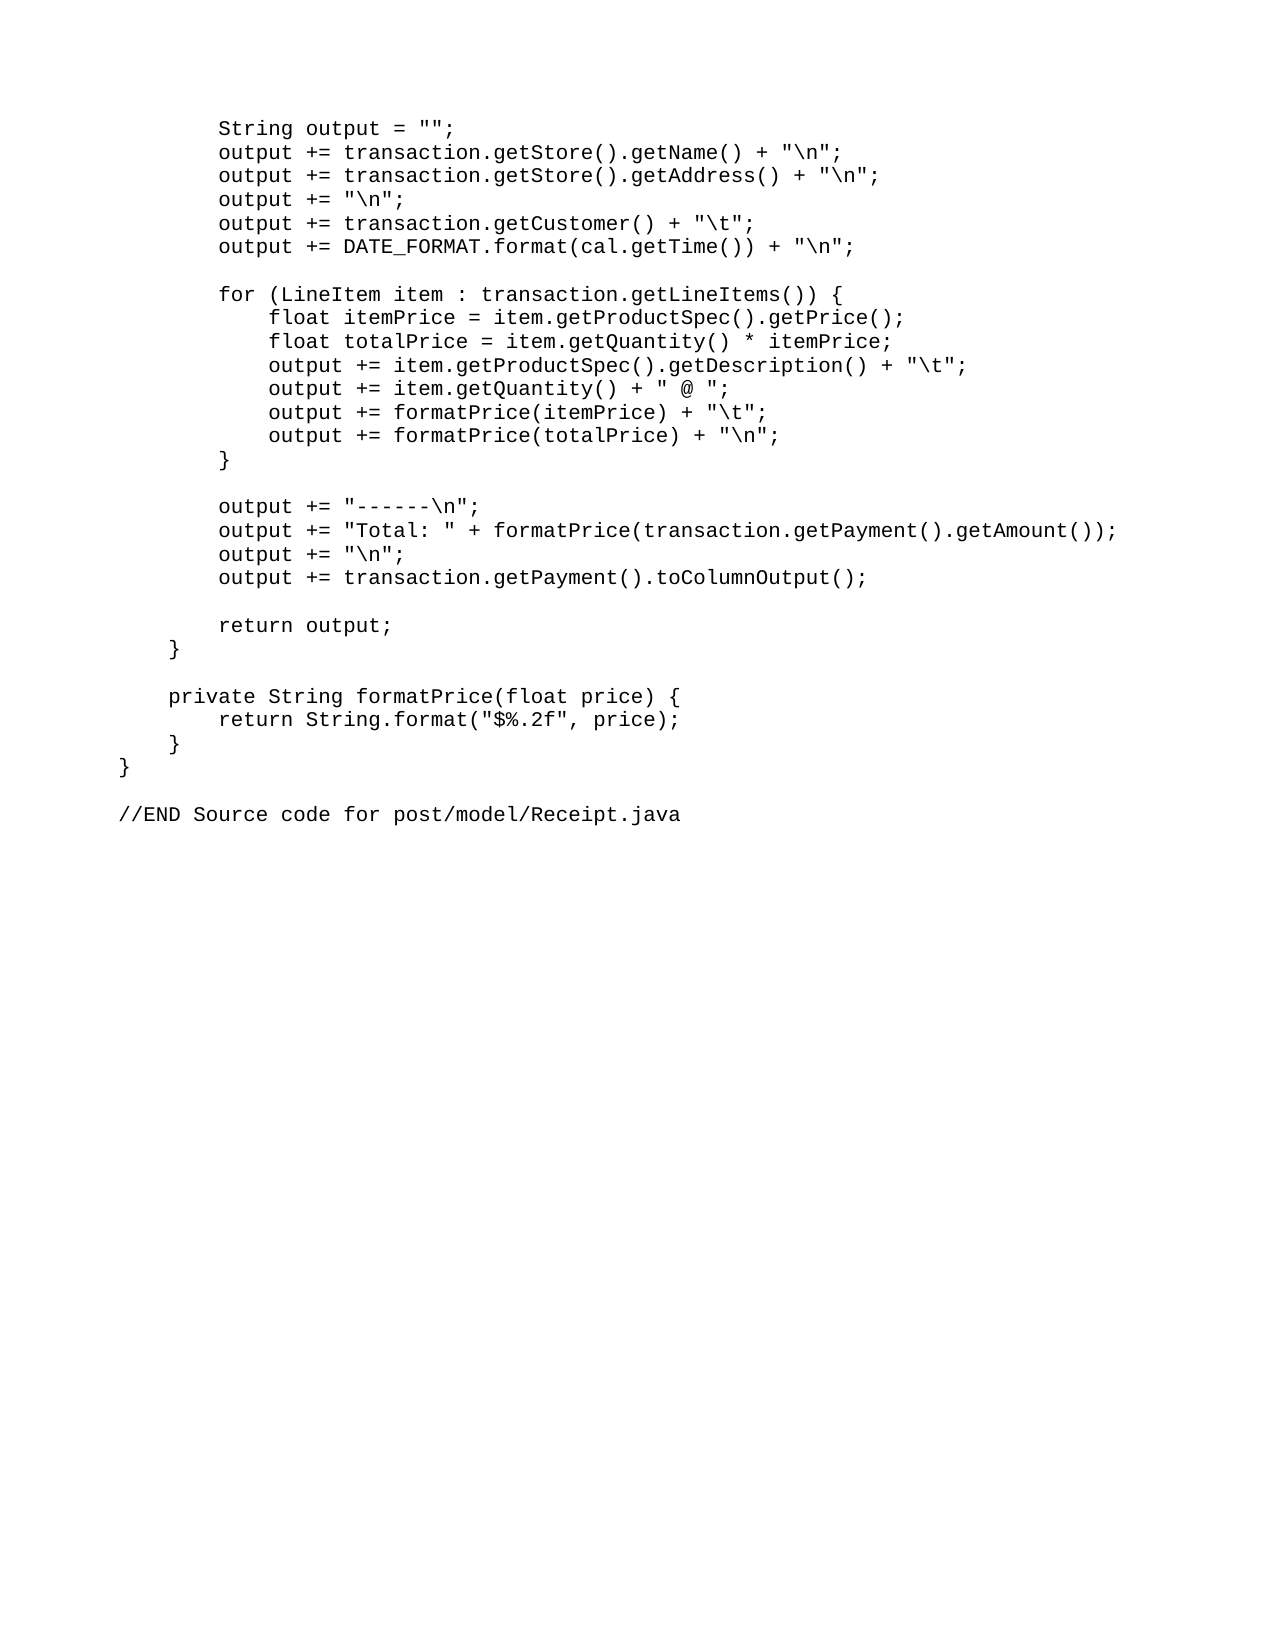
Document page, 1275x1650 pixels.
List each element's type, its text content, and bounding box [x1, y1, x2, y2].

text } [118, 638, 1157, 662]
text output += formatPrice(itemPrice) + "\t"; [118, 402, 1157, 426]
text output += transaction.getPayment().toColumnOutput(); [118, 567, 1157, 591]
text //END Source code for post/model/Receipt.java [118, 804, 1157, 827]
text output += transaction.getStore().getName() + "\n"; [118, 142, 1157, 165]
text String output = ""; [118, 118, 1157, 142]
text output += item.getQuantity() + " @ "; [118, 378, 1157, 402]
text output += transaction.getStore().getAddress() + "\n"; [118, 165, 1157, 189]
text output += formatPrice(totalPrice) + "\n"; [118, 426, 1157, 449]
text for (LineItem item : transaction.getLineItems()) { [118, 284, 1157, 307]
text output += DATE_FORMAT.format(cal.getTime()) + "\n"; [118, 236, 1157, 260]
text output += "------\n"; [118, 496, 1157, 520]
text return output; [118, 615, 1157, 638]
text output += "Total: " + formatPrice(transaction.getPayment().getAmount()); [118, 520, 1157, 544]
text float totalPrice = item.getQuantity() * itemPrice; [118, 331, 1157, 354]
text output += "\n"; [118, 189, 1157, 213]
text output += transaction.getCustomer() + "\t"; [118, 213, 1157, 236]
text private String formatPrice(float price) { [118, 686, 1157, 709]
text } [118, 449, 1157, 473]
text } [118, 757, 1157, 780]
text output += "\n"; [118, 544, 1157, 567]
text float itemPrice = item.getProductSpec().getPrice(); [118, 307, 1157, 331]
text output += item.getProductSpec().getDescription() + "\t"; [118, 354, 1157, 378]
text return String.format("$%.2f", price); [118, 709, 1157, 733]
text } [118, 733, 1157, 757]
